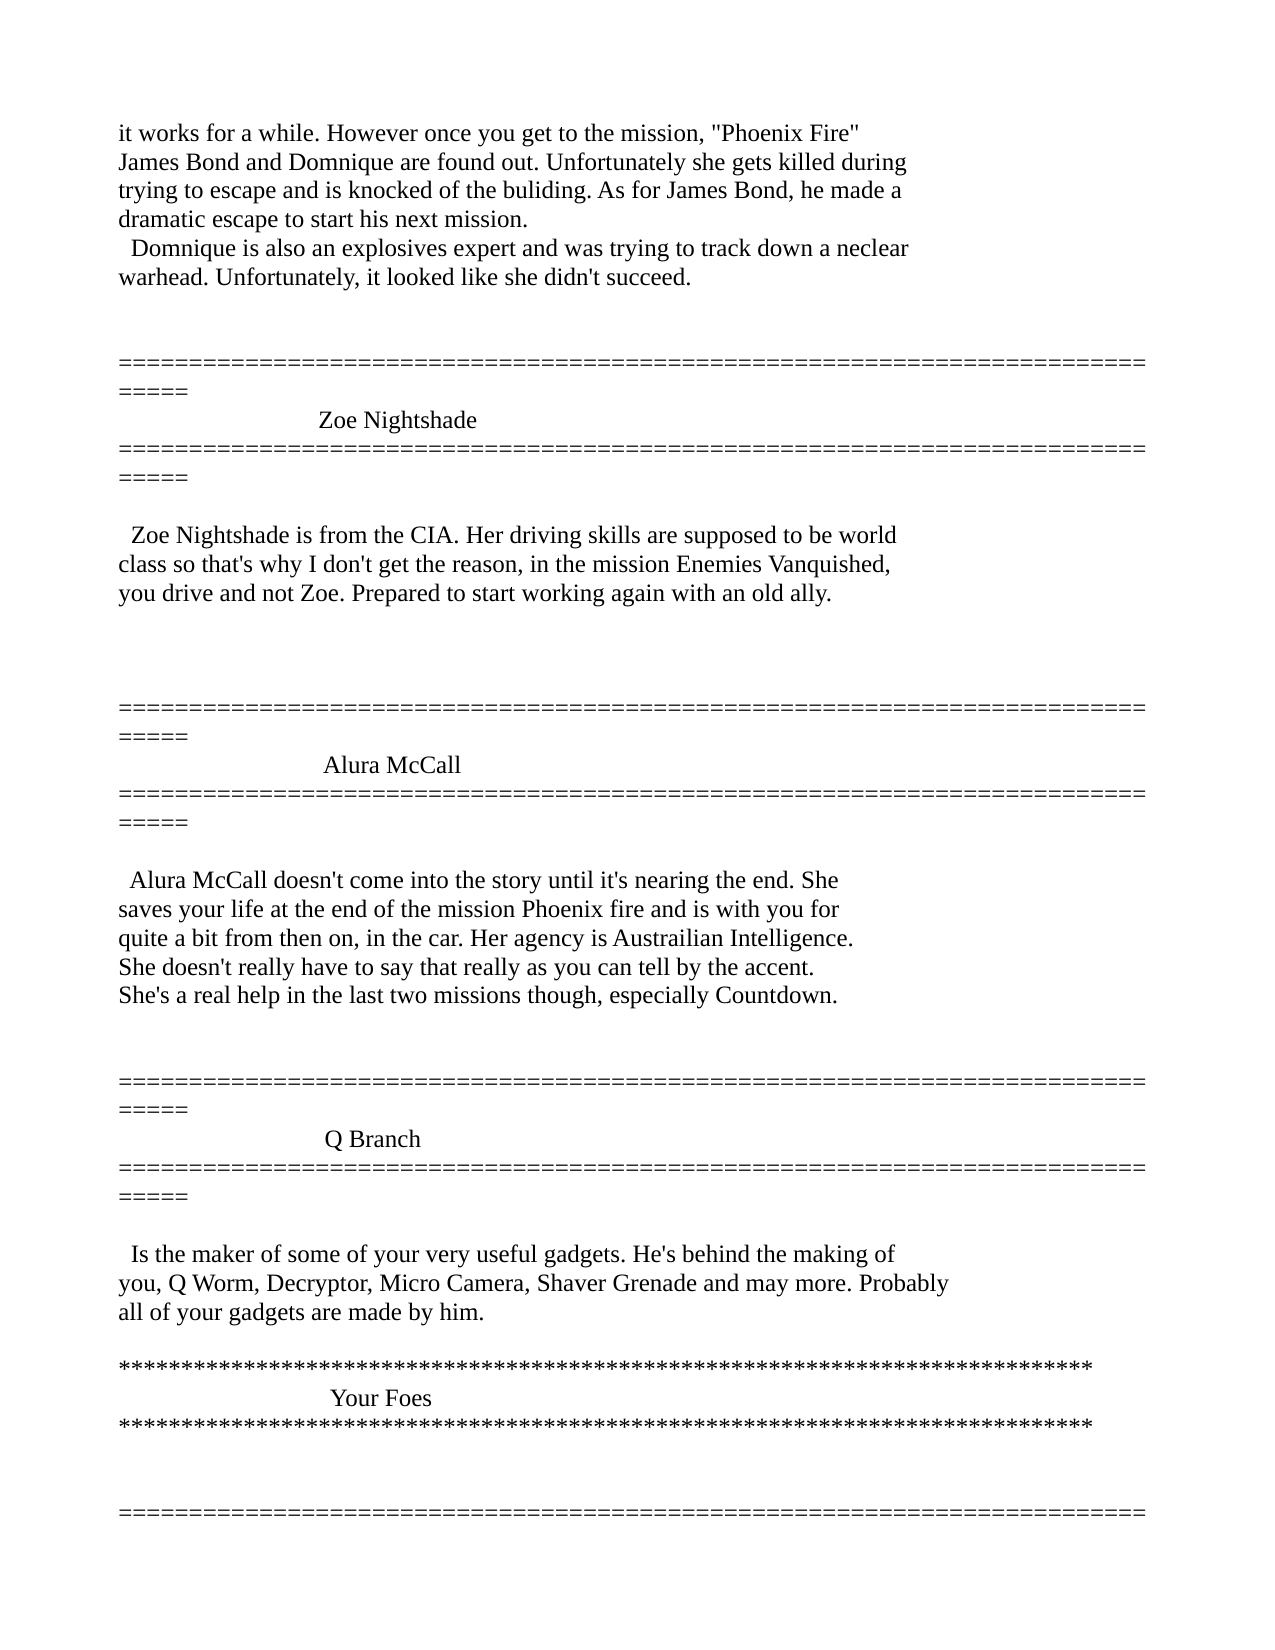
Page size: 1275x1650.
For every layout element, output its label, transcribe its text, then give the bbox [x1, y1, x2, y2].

text trying to escape and is knocked of the buliding. As for James Bond, he made a [118, 176, 1157, 204]
text class so that's why I don't get the reason, in the mission Enemies Vanquished, [118, 549, 1157, 578]
text Is the maker of some of your very useful gadgets. He's behind the making of [118, 1239, 1157, 1268]
text ============================================================================== [118, 693, 1157, 751]
text Alura McCall doesn't come into the story until it's nearing the end. She [118, 866, 1157, 894]
text Zoe Nightshade [118, 406, 1157, 434]
text ============================================================================== [118, 779, 1157, 837]
text Alura McCall [118, 751, 1157, 779]
text you drive and not Zoe. Prepared to start working again with an old ally. [118, 578, 1157, 607]
text ============================================================================== [118, 1153, 1157, 1211]
text warhead. Unfortunately, it looked like she didn't succeed. [118, 262, 1157, 291]
text all of your gadgets are made by him. [118, 1297, 1157, 1326]
text ****************************************************************************** [118, 1354, 1157, 1383]
text quite a bit from then on, in the car. Her agency is Austrailian Intelligence. [118, 923, 1157, 952]
text it works for a while. However once you get to the mission, "Phoenix Fire" [118, 118, 1157, 147]
text She doesn't really have to say that really as you can tell by the accent. [118, 952, 1157, 981]
text you, Q Worm, Decryptor, Micro Camera, Shaver Grenade and may more. Probably [118, 1268, 1157, 1297]
text She's a real help in the last two missions though, especially Countdown. [118, 981, 1157, 1009]
text saves your life at the end of the mission Phoenix fire and is with you for [118, 894, 1157, 923]
text James Bond and Domnique are found out. Unfortunately she gets killed during [118, 147, 1157, 176]
text ============================================================================== [118, 434, 1157, 492]
text ========================================================================= [118, 1498, 1157, 1527]
text ============================================================================== [118, 1067, 1157, 1124]
text dramatic escape to start his next mission. [118, 204, 1157, 233]
text Zoe Nightshade is from the CIA. Her driving skills are supposed to be world [118, 521, 1157, 549]
text Q Branch [118, 1124, 1157, 1153]
text Your Foes [118, 1383, 1157, 1412]
text ****************************************************************************** [118, 1412, 1157, 1441]
text ============================================================================== [118, 348, 1157, 406]
text Domnique is also an explosives expert and was trying to track down a neclear [118, 233, 1157, 262]
